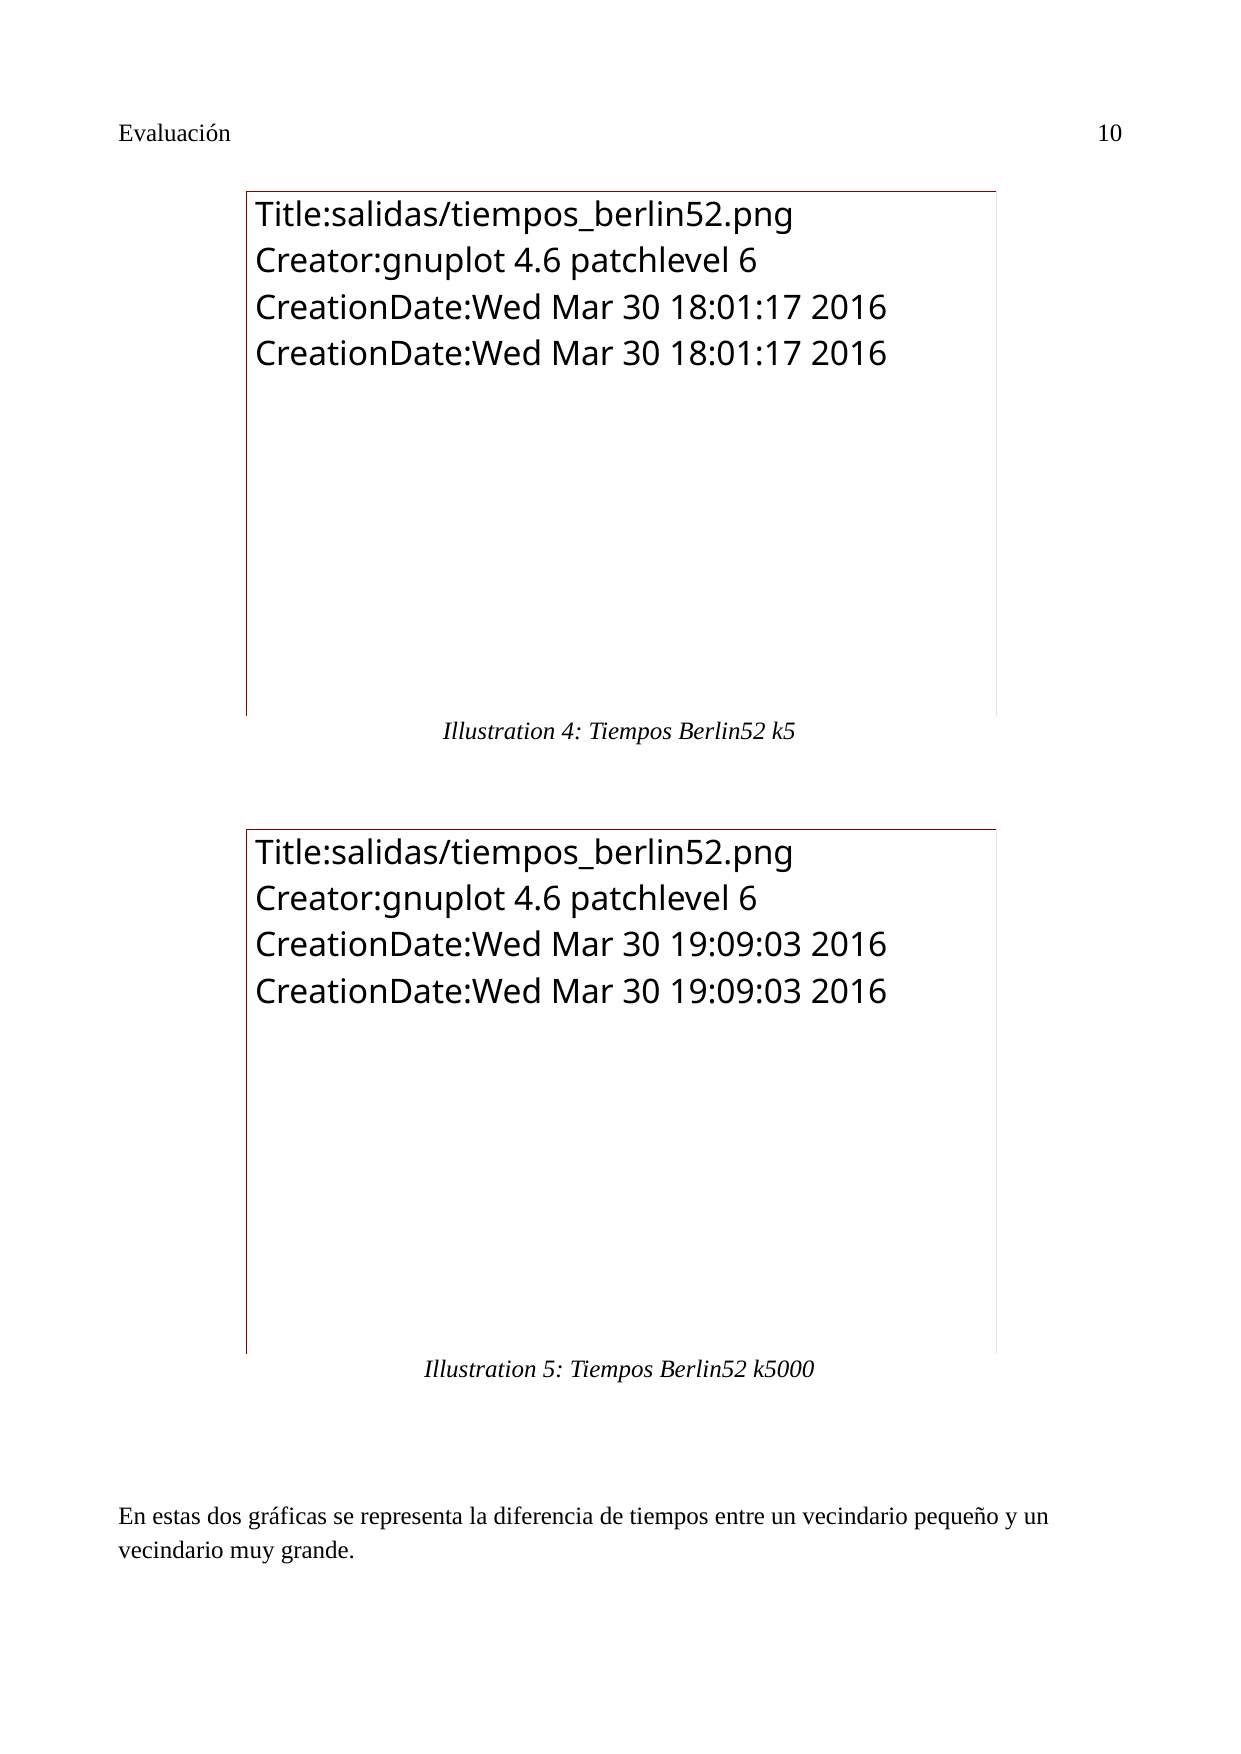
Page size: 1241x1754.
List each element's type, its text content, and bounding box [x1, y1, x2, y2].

text Illustration 5: Tiempos Berlin52 k5000 [244, 827, 996, 1382]
text Illustration 4: Tiempos Berlin52 k5 [244, 189, 996, 745]
text En estas dos gráficas se representa la diferencia de tiempos entre un vecindario pequeño y un vecindario muy grande. [118, 1501, 1122, 1564]
